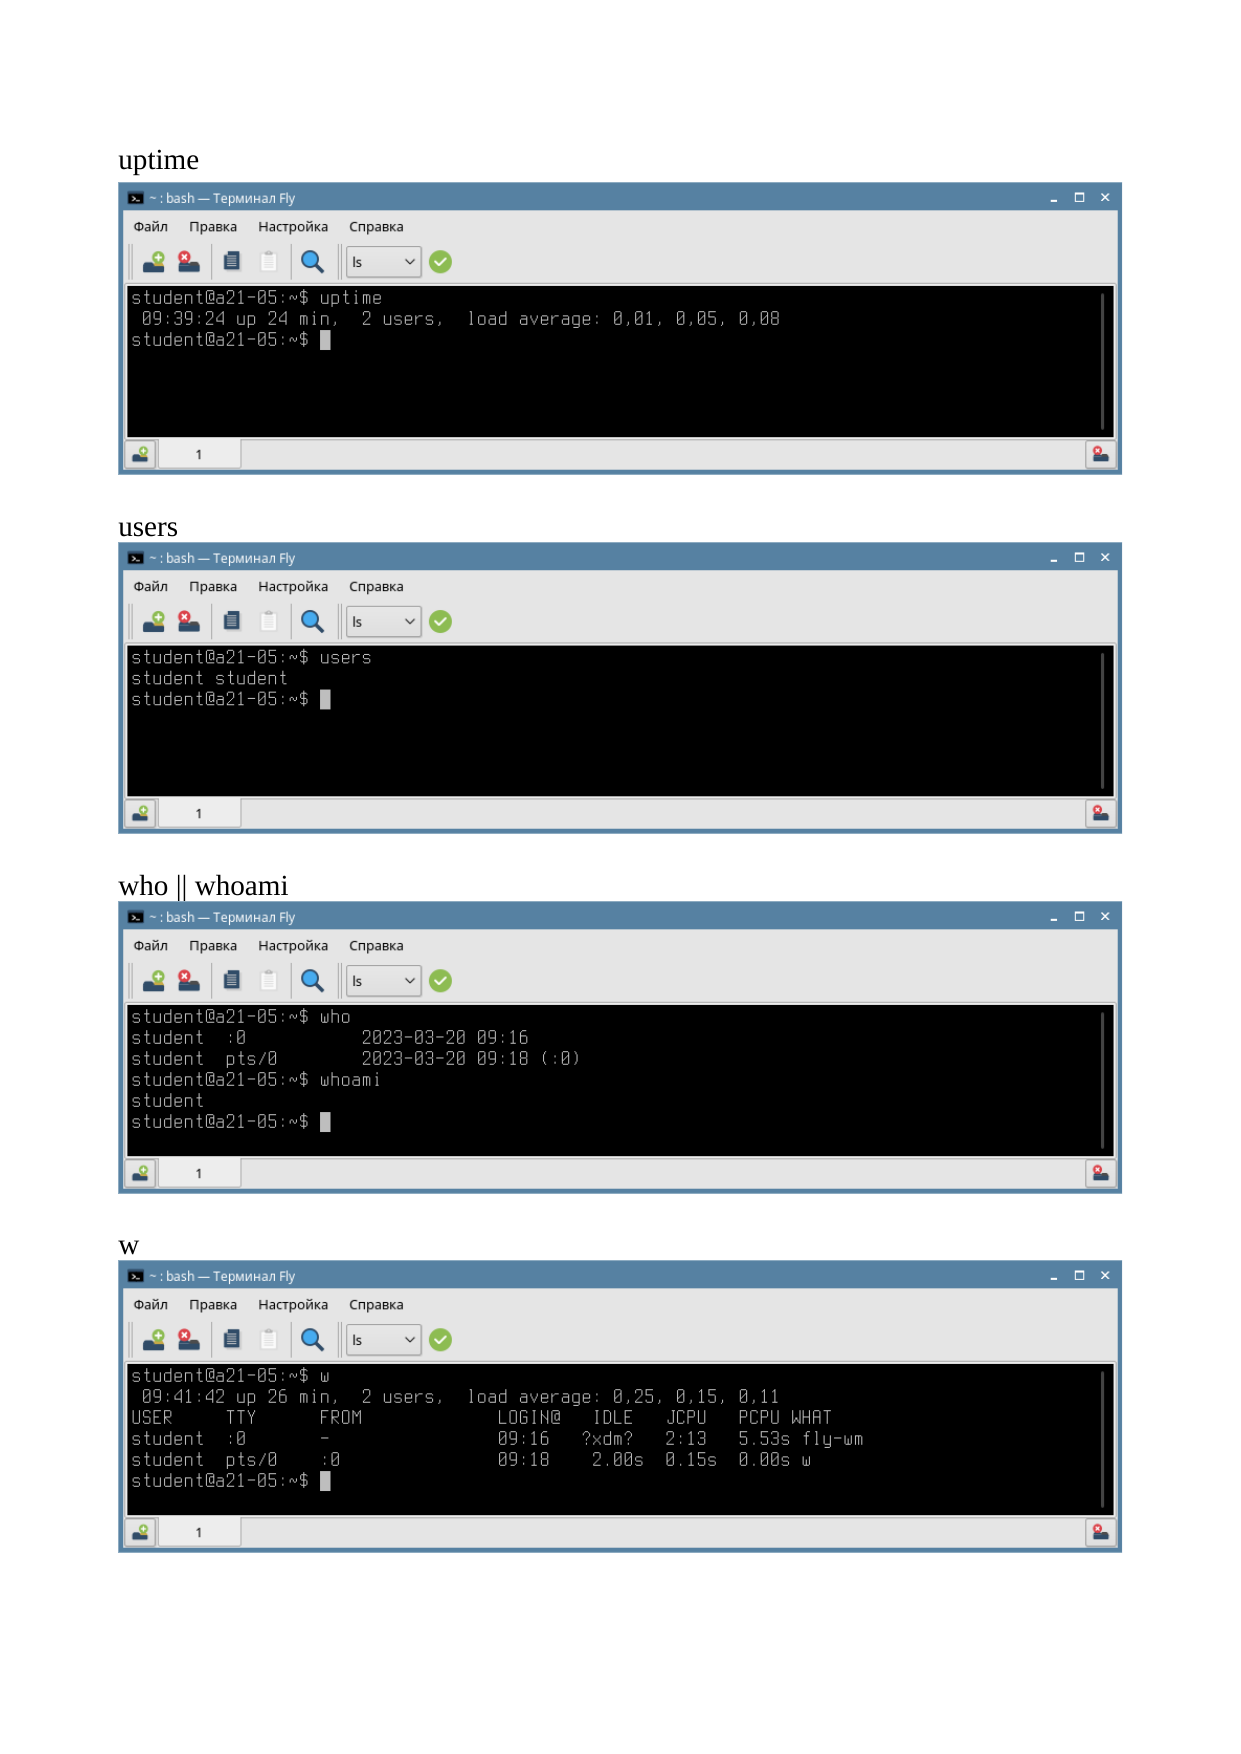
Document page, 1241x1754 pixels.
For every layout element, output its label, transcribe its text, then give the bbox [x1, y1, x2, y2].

text who || whoami [118, 868, 1122, 901]
text users [118, 509, 1122, 542]
text w [118, 1227, 1122, 1260]
text uptime [118, 142, 1122, 176]
